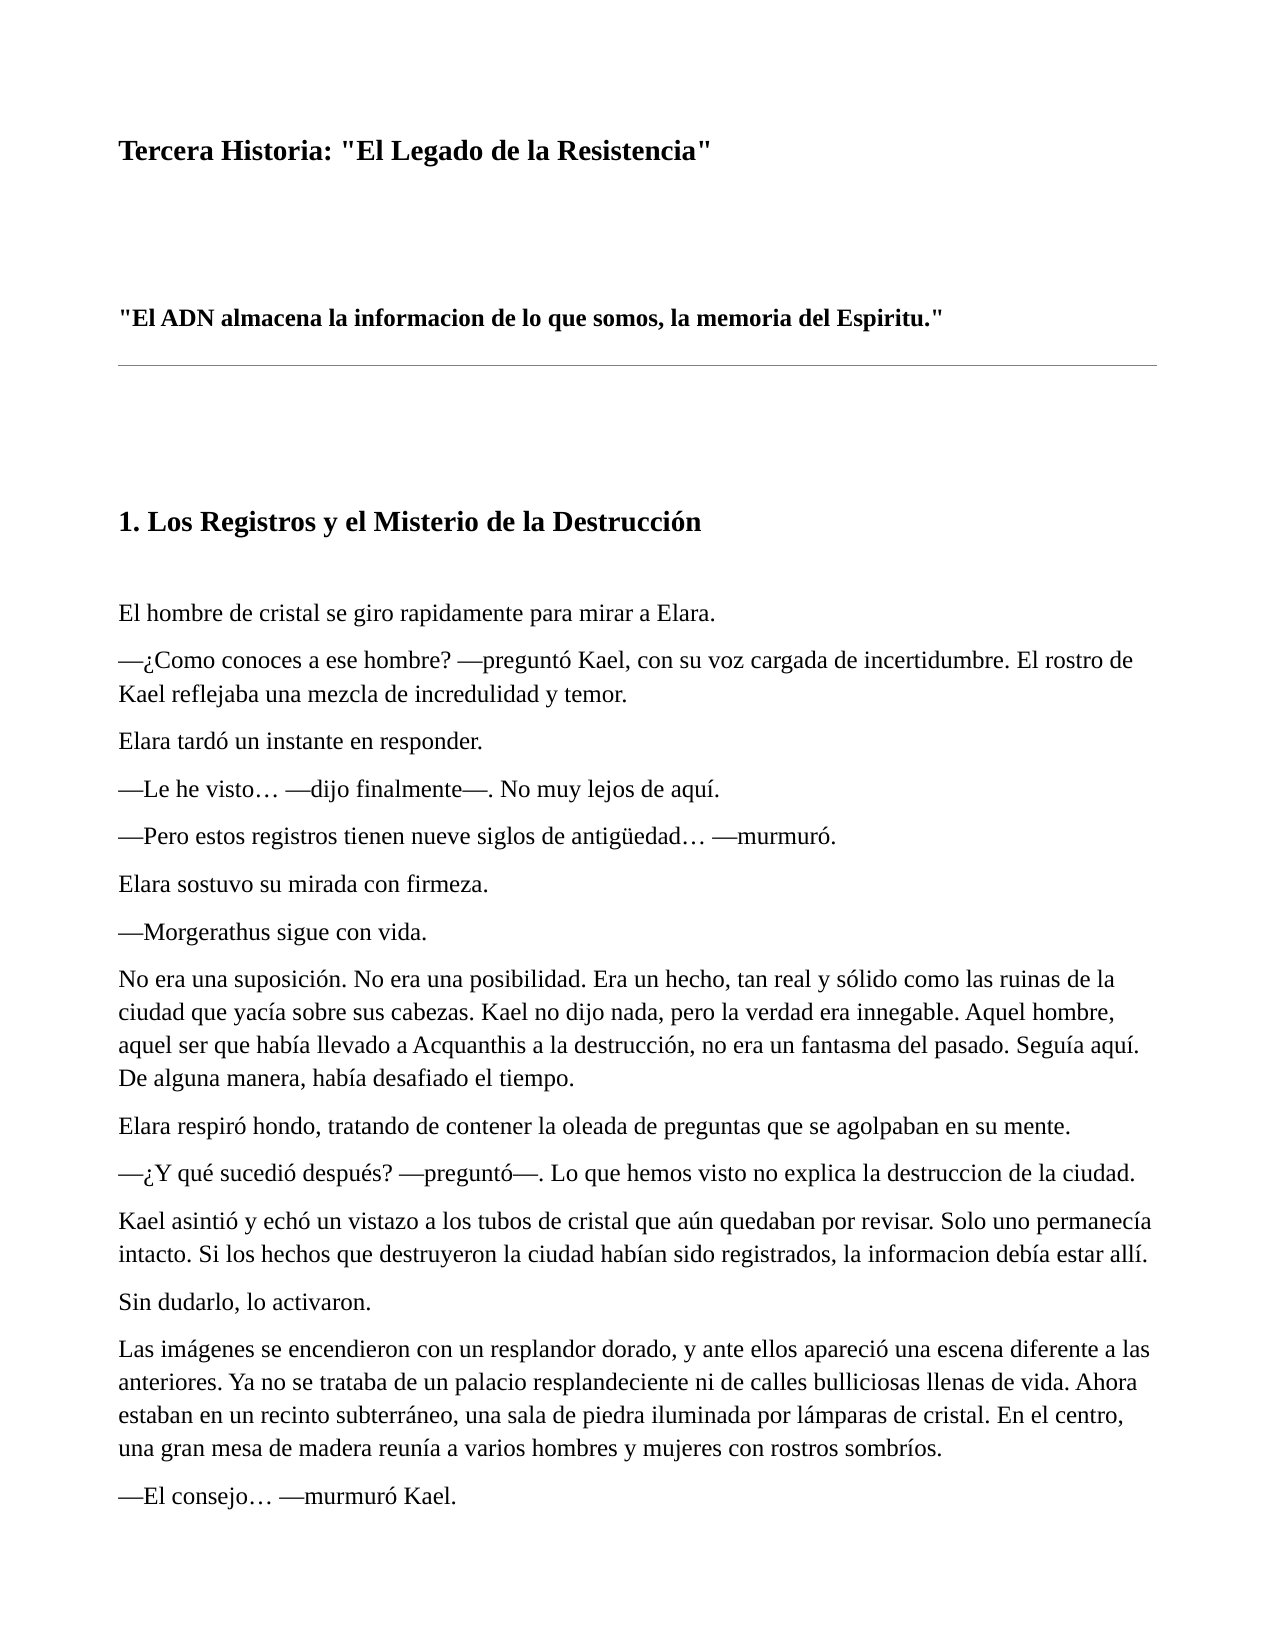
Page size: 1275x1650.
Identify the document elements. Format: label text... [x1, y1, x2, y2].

text No era una suposición. No era una posibilidad. Era un hecho, tan real y sólido como las ruinas de la ciudad que yacía sobre sus cabezas. Kael no dijo nada, pero la verdad era innegable. Aquel hombre, aquel ser que había llevado a Acquanthis a la destrucción, no era un fantasma del pasado. Seguía aquí. De alguna manera, había desafiado el tiempo. [118, 964, 1157, 1092]
text El hombre de cristal se giro rapidamente para mirar a Elara. [118, 598, 1157, 627]
text Kael asintió y echó un vistazo a los tubos de cristal que aún quedaban por revisar. Solo uno permanecía intacto. Si los hechos que destruyeron la ciudad habían sido registrados, la informacion debía estar allí. [118, 1206, 1157, 1268]
text —Le he visto… —dijo finalmente—. No muy lejos de aquí. [118, 774, 1157, 803]
text Elara respiró hondo, tratando de contener la oleada de preguntas que se agolpaban en su mente. [118, 1111, 1157, 1140]
text —Pero estos registros tienen nueve siglos de antigüedad… —murmuró. [118, 821, 1157, 850]
text —¿Como conoces a ese hombre? —preguntó Kael, con su voz cargada de incertidumbre. El rostro de Kael reflejaba una mezcla de incredulidad y temor. [118, 646, 1157, 707]
text Sin dudarlo, lo activaron. [118, 1287, 1157, 1316]
text Elara sostuvo su mirada con firmeza. [118, 869, 1157, 898]
subtitle Tercera Historia: "El Legado de la Resistencia" [118, 133, 1157, 166]
text Las imágenes se encendieron con un resplandor dorado, y ante ellos apareció una escena diferente a las anteriores. Ya no se trataba de un palacio resplandeciente ni de calles bulliciosas llenas de vida. Ahora estaban en un recinto subterráneo, una sala de piedra iluminada por lámparas de cristal. En el centro, una gran mesa de madera reunía a varios hombres y mujeres con rostros sombríos. [118, 1334, 1157, 1462]
text Elara tardó un instante en responder. [118, 726, 1157, 755]
text —¿Y qué sucedió después? —preguntó—. Lo que hemos visto no explica la destruccion de la ciudad. [118, 1158, 1157, 1187]
text "El ADN almacena la informacion de lo que somos, la memoria del Espiritu." [118, 303, 1157, 331]
subtitle 1. Los Registros y el Misterio de la Destrucción [118, 504, 1157, 538]
text —Morgerathus sigue con vida. [118, 917, 1157, 945]
text —El consejo… —murmuró Kael. [118, 1481, 1157, 1510]
